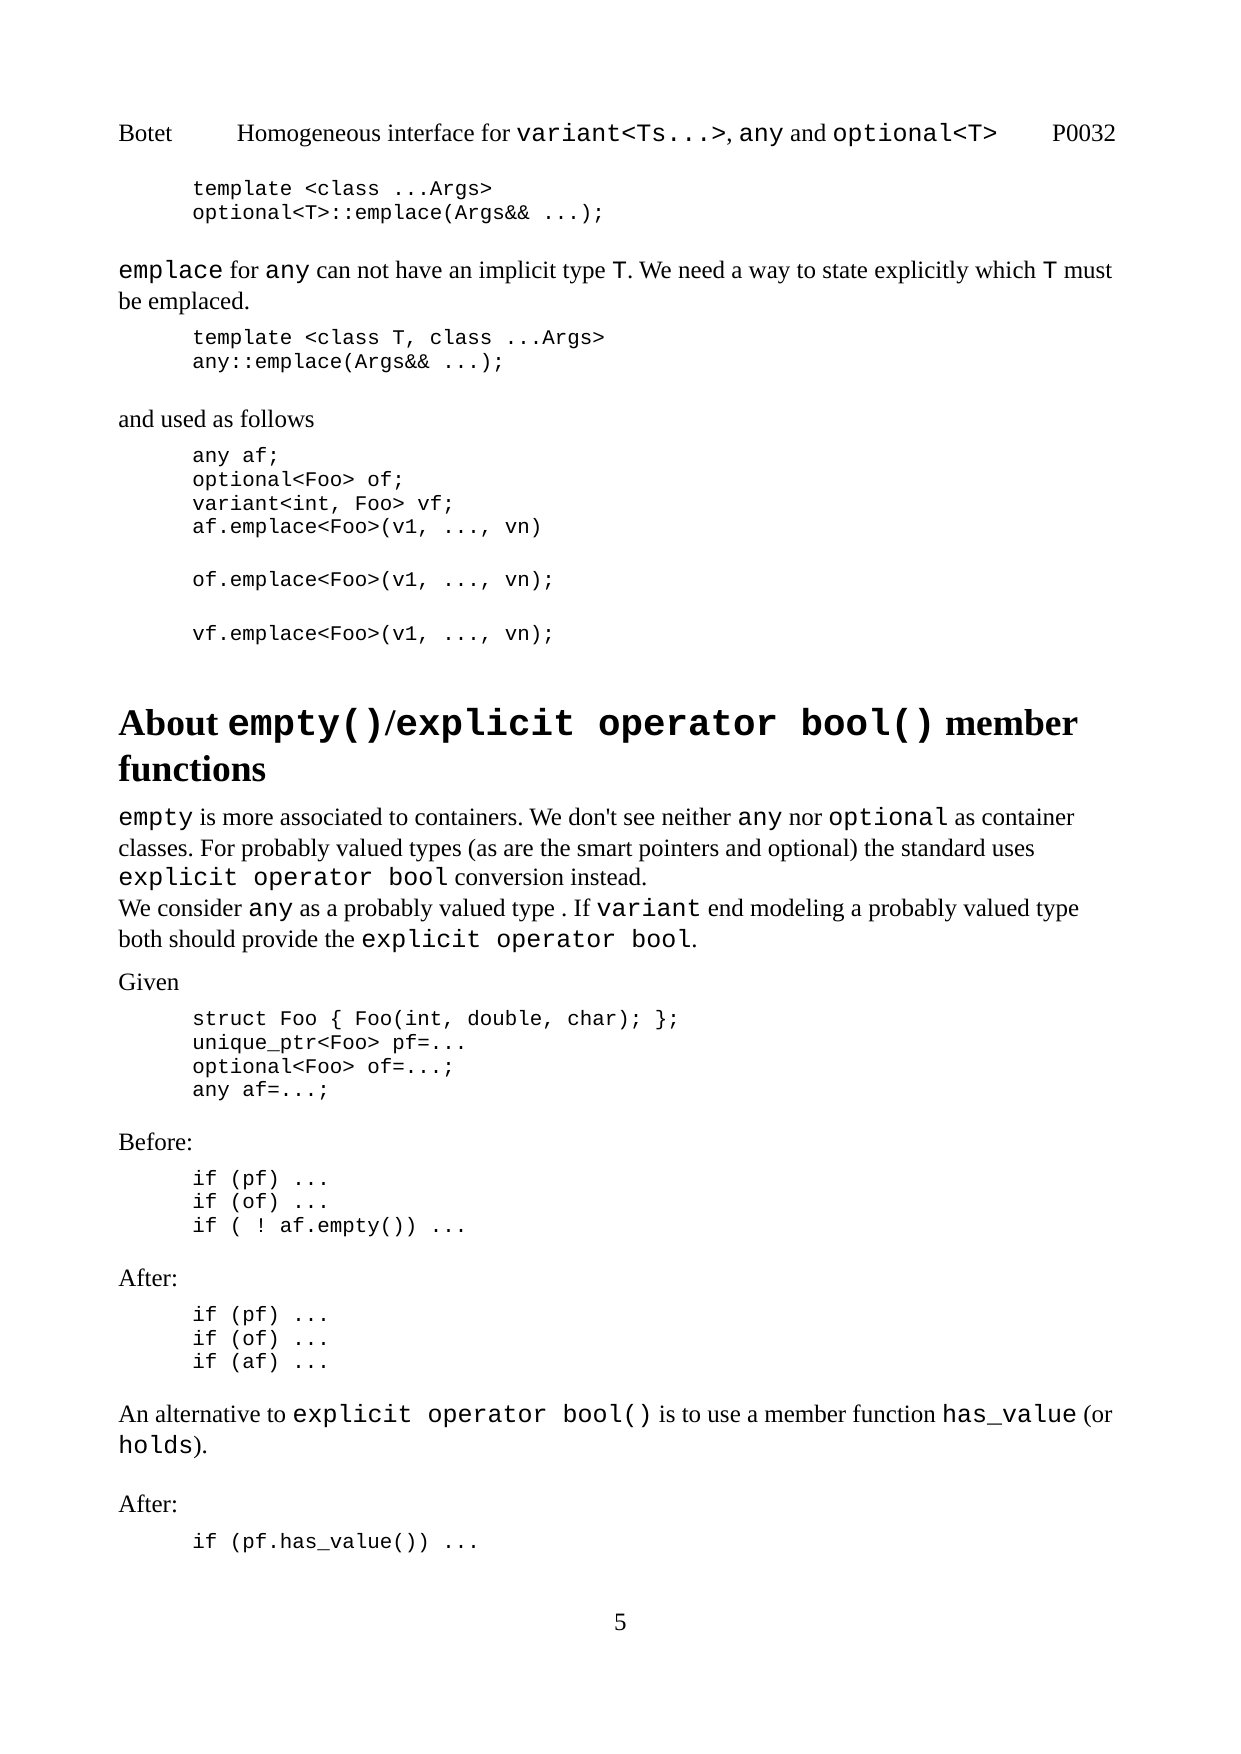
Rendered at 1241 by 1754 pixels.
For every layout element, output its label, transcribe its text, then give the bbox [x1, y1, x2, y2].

text After: [118, 1489, 1122, 1518]
text if (pf.has_value()) ... [118, 1531, 1122, 1554]
text vf.emplace<Foo>(v1, ..., vn); [118, 622, 1122, 646]
text template <class T, class ...Args> [118, 327, 1122, 351]
text Before: [118, 1127, 1122, 1155]
text af.emplace<Foo>(v1, ..., vn) [118, 516, 1122, 540]
text template <class ...Args> [118, 178, 1122, 202]
text After: [118, 1263, 1122, 1292]
text any::emplace(Args&& ...); [118, 351, 1122, 374]
text and used as follows [118, 404, 1122, 433]
text of.emplace<Foo>(v1, ..., vn); [118, 569, 1122, 593]
text variant<int, Foo> vf; [118, 493, 1122, 516]
text unique_ptr<Foo> pf=... [118, 1032, 1122, 1056]
text if (of) ... [118, 1191, 1122, 1215]
text any af; [118, 445, 1122, 469]
subtitle About empty()/explicit operator bool() member functions [118, 701, 1122, 790]
text Given [118, 967, 1122, 996]
text optional<T>::emplace(Args&& ...); [118, 202, 1122, 226]
text optional<Foo> of=...; [118, 1056, 1122, 1079]
text optional<Foo> of; [118, 469, 1122, 493]
text struct Foo { Foo(int, double, char); }; [118, 1008, 1122, 1032]
text An alternative to explicit operator bool() is to use a member function has_value (or holds). [118, 1399, 1122, 1461]
text if (pf) ... [118, 1304, 1122, 1328]
text if (pf) ... [118, 1168, 1122, 1191]
text emplace for any can not have an implicit type T. We need a way to state explicitly which T must be emplaced. [118, 255, 1122, 315]
text if ( ! af.empty()) ... [118, 1215, 1122, 1239]
text if (af) ... [118, 1351, 1122, 1375]
text if (of) ... [118, 1328, 1122, 1351]
text any af=...; [118, 1079, 1122, 1103]
text empty is more associated to containers. We don't see neither any nor optional as container classes. For probably valued types (as are the smart pointers and optional) the standard uses explicit operator bool conversion instead. We consider any as a probably valued type . If variant end modeling a probably valued type both should provide the explicit operator bool. [118, 802, 1122, 954]
